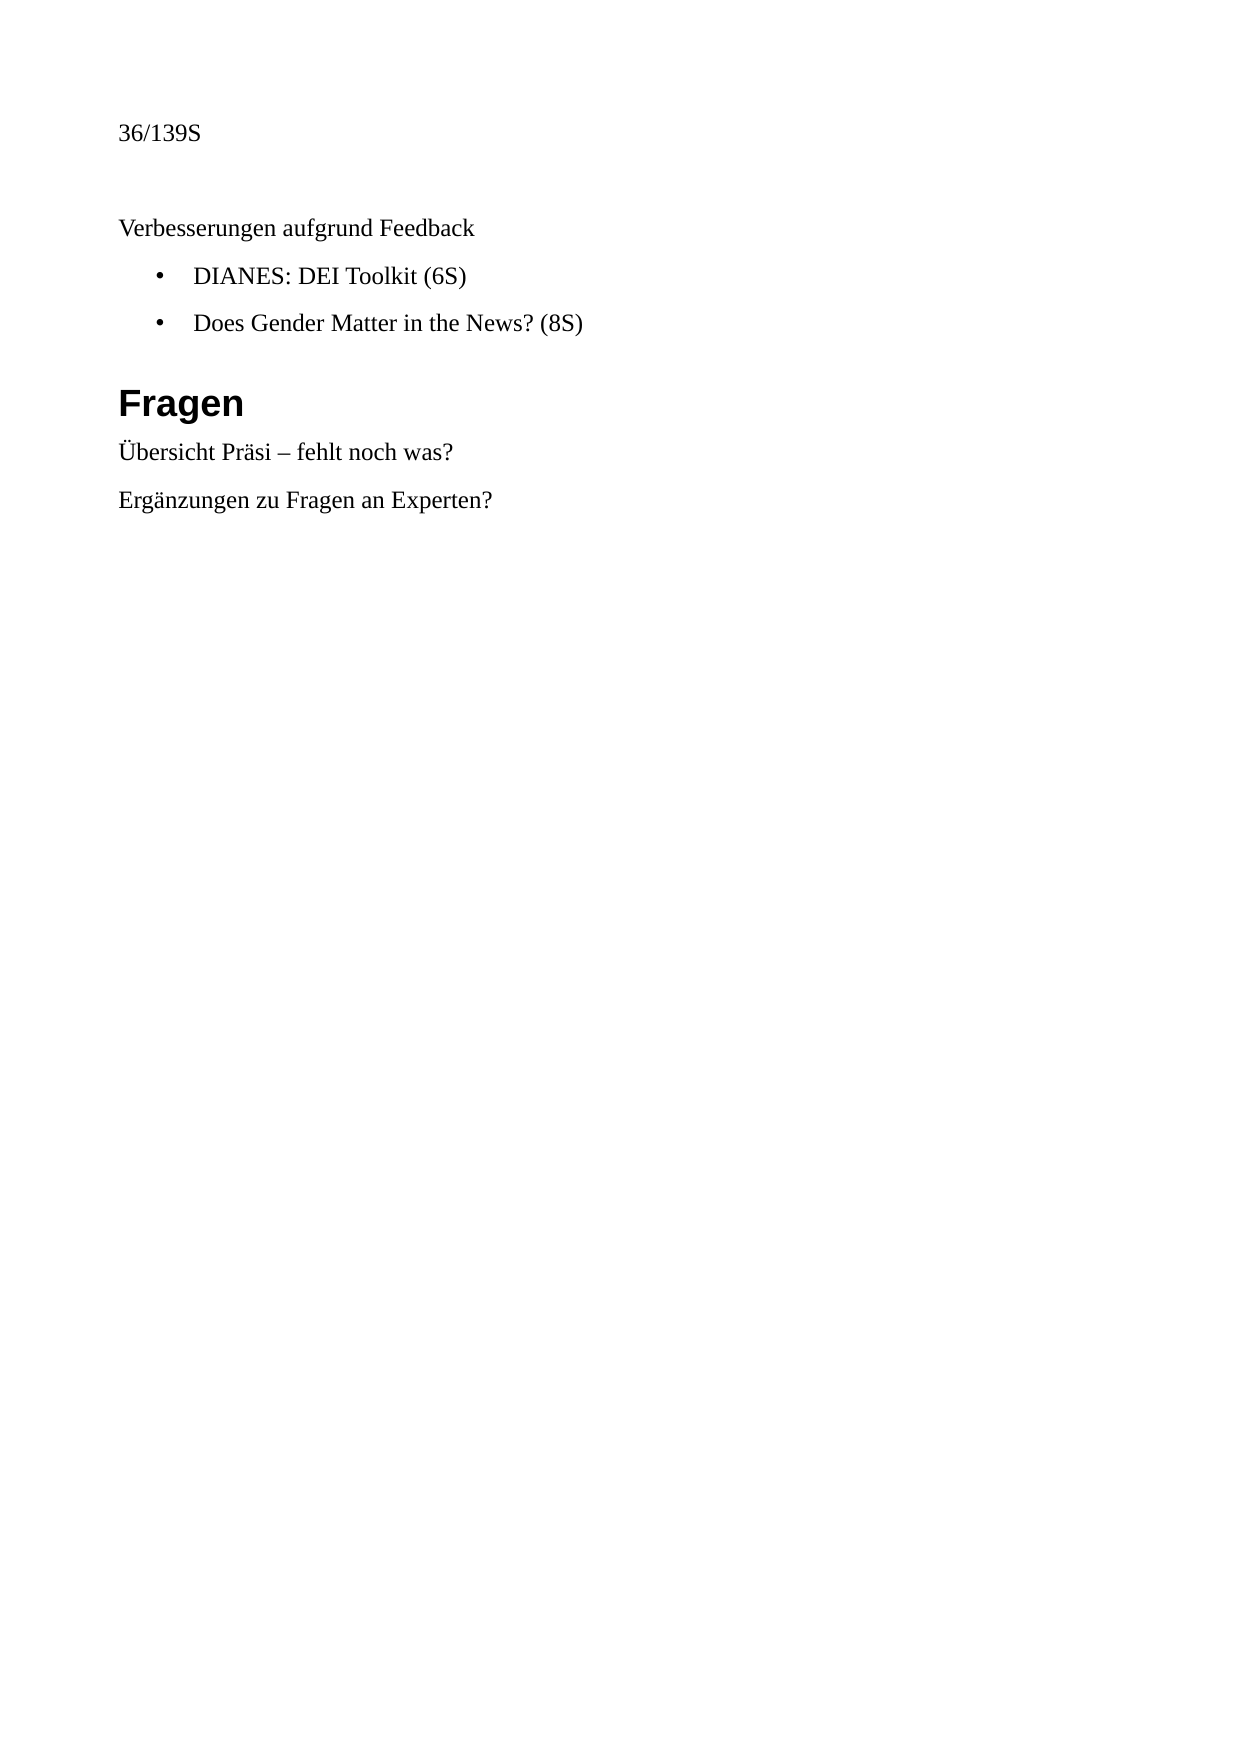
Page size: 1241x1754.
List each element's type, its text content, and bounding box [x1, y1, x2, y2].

list Does Gender Matter in the News? (8S) [156, 308, 1122, 337]
list DIANES: DEI Toolkit (6S) [156, 261, 1122, 290]
subtitle Fragen [118, 381, 1122, 425]
text 36/139S [118, 118, 1122, 147]
text Ergänzungen zu Fragen an Experten? [118, 485, 1122, 514]
text Verbesserungen aufgrund Feedback [118, 213, 1122, 242]
text Übersicht Präsi – fehlt noch was? [118, 437, 1122, 466]
